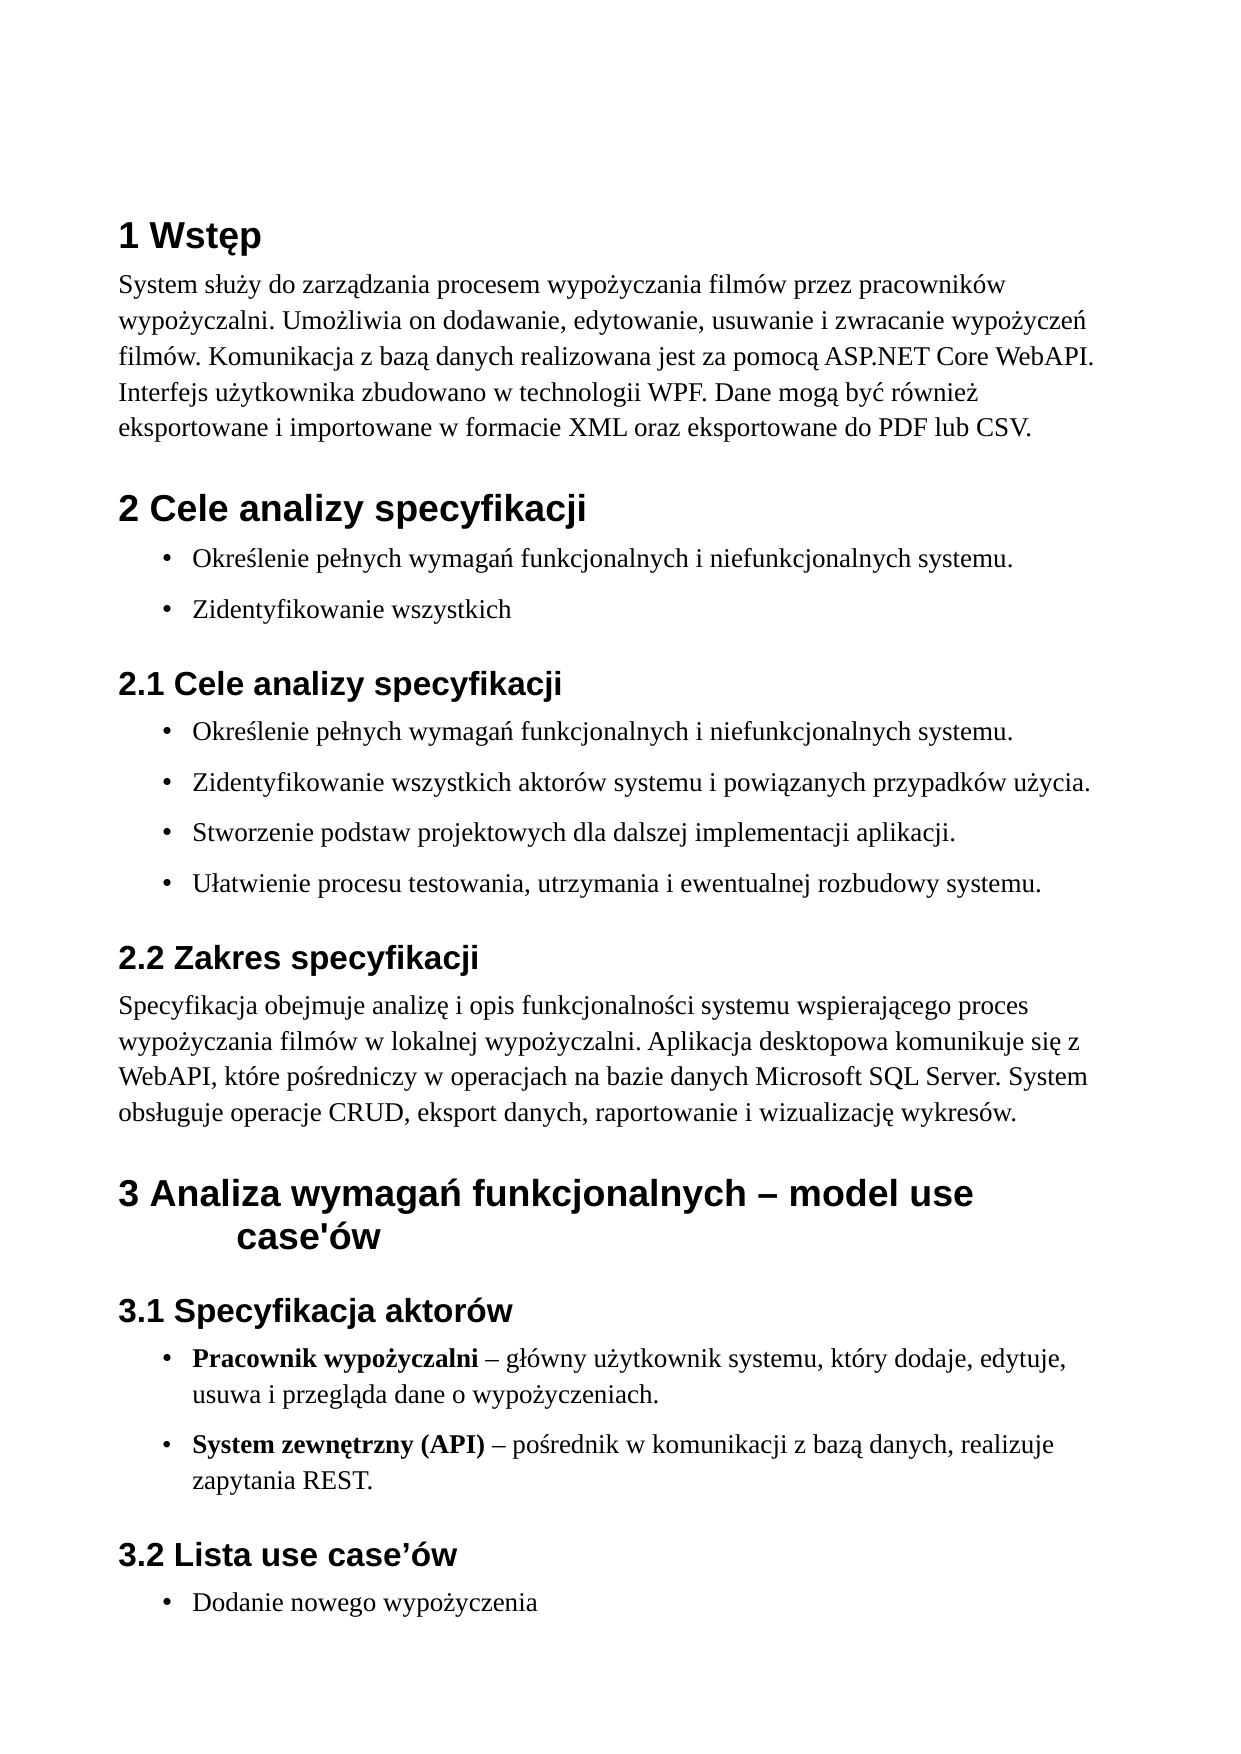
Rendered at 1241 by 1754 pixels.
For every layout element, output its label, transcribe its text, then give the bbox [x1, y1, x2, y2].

subtitle Analiza wymagań funkcjonalnych – model use case'ów [118, 1171, 1122, 1258]
list Zidentyfikowanie wszystkich [162, 593, 1122, 624]
list Określenie pełnych wymagań funkcjonalnych i niefunkcjonalnych systemu. [162, 542, 1122, 573]
list Pracownik wypożyczalni – główny użytkownik systemu, który dodaje, edytuje, usuwa i przegląda dane o wypożyczeniach. [162, 1342, 1122, 1409]
list Zidentyfikowanie wszystkich aktorów systemu i powiązanych przypadków użycia. [162, 766, 1122, 797]
subtitle Cele analizy specyfikacji [118, 664, 1122, 703]
list Stworzenie podstaw projektowych dla dalszej implementacji aplikacji. [162, 816, 1122, 847]
text Specyfikacja obejmuje analizę i opis funkcjonalności systemu wspierającego proces wypożyczania filmów w lokalnej wypożyczalni. Aplikacja desktopowa komunikuje się z WebAPI, które pośredniczy w operacjach na bazie danych Microsoft SQL Server. System obsługuje operacje CRUD, eksport danych, raportowanie i wizualizację wykresów. [118, 989, 1122, 1127]
list Dodanie nowego wypożyczenia [162, 1586, 1122, 1617]
list System zewnętrzny (API) – pośrednik w komunikacji z bazą danych, realizuje zapytania REST. [162, 1428, 1122, 1495]
list Określenie pełnych wymagań funkcjonalnych i niefunkcjonalnych systemu. [162, 715, 1122, 746]
subtitle Wstęp [118, 213, 1122, 256]
list Ułatwienie procesu testowania, utrzymania i ewentualnej rozbudowy systemu. [162, 867, 1122, 898]
subtitle Cele analizy specyfikacji [118, 487, 1122, 530]
text System służy do zarządzania procesem wypożyczania filmów przez pracowników wypożyczalni. Umożliwia on dodawanie, edytowanie, usuwanie i zwracanie wypożyczeń filmów. Komunikacja z bazą danych realizowana jest za pomocą ASP.NET Core WebAPI. Interfejs użytkownika zbudowano w technologii WPF. Dane mogą być również eksportowane i importowane w formacie XML oraz eksportowane do PDF lub CSV. [118, 268, 1122, 442]
subtitle Specyfikacja aktorów [118, 1291, 1122, 1329]
subtitle Lista use case’ów [118, 1535, 1122, 1573]
subtitle Zakres specyfikacji [118, 938, 1122, 976]
